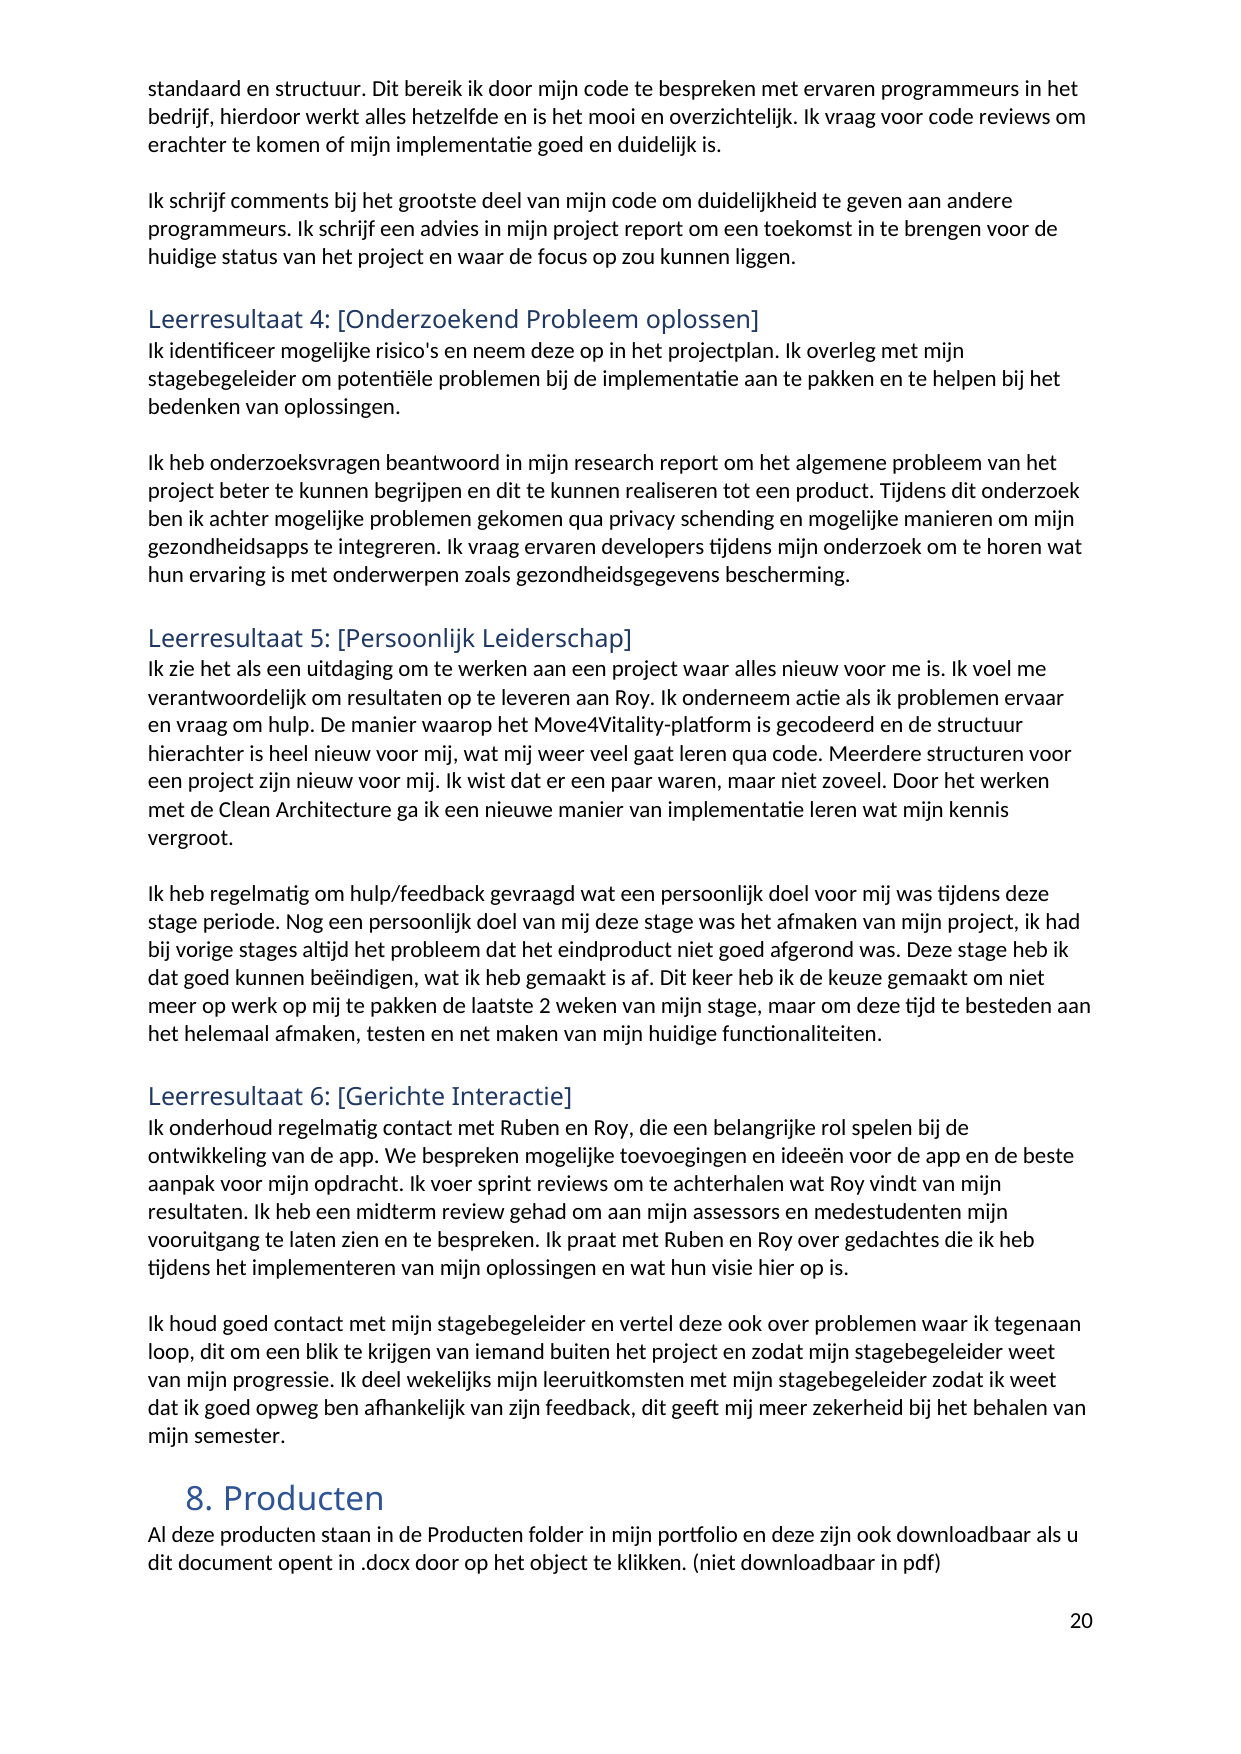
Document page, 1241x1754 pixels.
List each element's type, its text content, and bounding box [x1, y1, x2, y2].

subtitle Leerresultaat 6: [Gerichte Interactie] [148, 1079, 1093, 1113]
text Ik schrijf comments bij het grootste deel van mijn code om duidelijkheid te geven aan andere programmeurs. Ik schrijf een advies in mijn project report om een toekomst in te brengen voor de huidige status van het project en waar de focus op zou kunnen liggen. [148, 186, 1093, 270]
text Ik heb onderzoeksvragen beantwoord in mijn research report om het algemene probleem van het project beter te kunnen begrijpen en dit te kunnen realiseren tot een product. Tijdens dit onderzoek ben ik achter mogelijke problemen gekomen qua privacy schending en mogelijke manieren om mijn gezondheidsapps te integreren. Ik vraag ervaren developers tijdens mijn onderzoek om te horen wat hun ervaring is met onderwerpen zoals gezondheidsgegevens bescherming. [148, 448, 1093, 588]
text Ik identificeer mogelijke risico's en neem deze op in het projectplan. Ik overleg met mijn stagebegeleider om potentiële problemen bij de implementatie aan te pakken en te helpen bij het bedenken van oplossingen. [148, 336, 1093, 420]
text standaard en structuur. Dit bereik ik door mijn code te bespreken met ervaren programmeurs in het bedrijf, hierdoor werkt alles hetzelfde en is het mooi en overzichtelijk. Ik vraag voor code reviews om erachter te komen of mijn implementatie goed en duidelijk is. [148, 74, 1093, 158]
text Al deze producten staan in de Producten folder in mijn portfolio en deze zijn ook downloadbaar als u dit document opent in .docx door op het object te klikken. (niet downloadbaar in pdf) [148, 1520, 1093, 1576]
subtitle Leerresultaat 4: [Onderzoekend Probleem oplossen] [148, 302, 1093, 336]
text Ik heb regelmatig om hulp/feedback gevraagd wat een persoonlijk doel voor mij was tijdens deze stage periode. Nog een persoonlijk doel van mij deze stage was het afmaken van mijn project, ik had bij vorige stages altijd het probleem dat het eindproduct niet goed afgerond was. Deze stage heb ik dat goed kunnen beëindigen, wat ik heb gemaakt is af. Dit keer heb ik de keuze gemaakt om niet meer op werk op mij te pakken de laatste 2 weken van mijn stage, maar om deze tijd te besteden aan het helemaal afmaken, testen en net maken van mijn huidige functionaliteiten. [148, 879, 1093, 1047]
text Ik zie het als een uitdaging om te werken aan een project waar alles nieuw voor me is. Ik voel me verantwoordelijk om resultaten op te leveren aan Roy. Ik onderneem actie als ik problemen ervaar en vraag om hulp. De manier waarop het Move4Vitality-platform is gecodeerd en de structuur hierachter is heel nieuw voor mij, wat mij weer veel gaat leren qua code. Meerdere structuren voor een project zijn nieuw voor mij. Ik wist dat er een paar waren, maar niet zoveel. Door het werken met de Clean Architecture ga ik een nieuwe manier van implementatie leren wat mijn kennis vergroot. [148, 654, 1093, 851]
text Ik houd goed contact met mijn stagebegeleider en vertel deze ook over problemen waar ik tegenaan loop, dit om een blik te krijgen van iemand buiten het project en zodat mijn stagebegeleider weet van mijn progressie. Ik deel wekelijks mijn leeruitkomsten met mijn stagebegeleider zodat ik weet dat ik goed opweg ben afhankelijk van zijn feedback, dit geeft mij meer zekerheid bij het behalen van mijn semester. [148, 1309, 1093, 1449]
subtitle Leerresultaat 5: [Persoonlijk Leiderschap] [148, 621, 1093, 654]
subtitle Producten [185, 1474, 1093, 1520]
text Ik onderhoud regelmatig contact met Ruben en Roy, die een belangrijke rol spelen bij de ontwikkeling van de app. We bespreken mogelijke toevoegingen en ideeën voor de app en de beste aanpak voor mijn opdracht. Ik voer sprint reviews om te achterhalen wat Roy vindt van mijn resultaten. Ik heb een midterm review gehad om aan mijn assessors en medestudenten mijn vooruitgang te laten zien en te bespreken. Ik praat met Ruben en Roy over gedachtes die ik heb tijdens het implementeren van mijn oplossingen en wat hun visie hier op is. [148, 1113, 1093, 1281]
